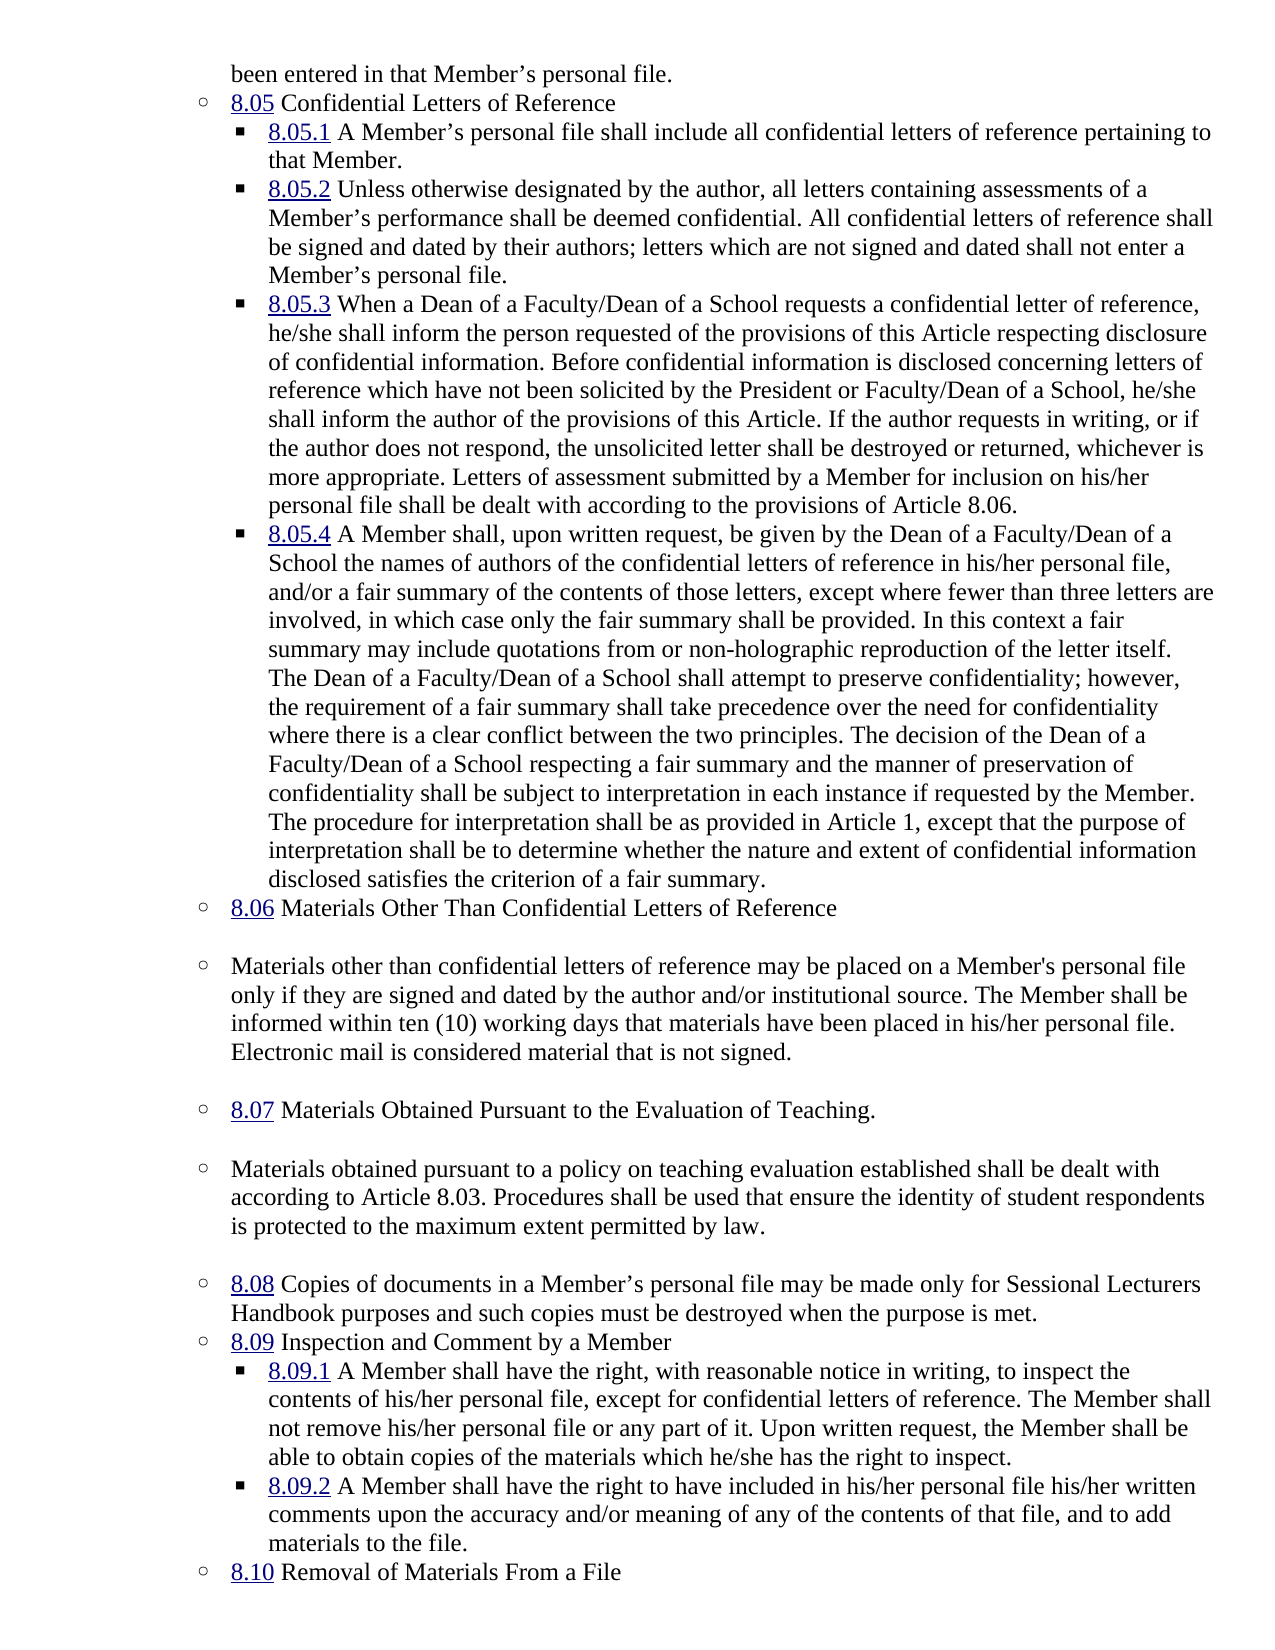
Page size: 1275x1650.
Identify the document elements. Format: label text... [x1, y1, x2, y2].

list 8.05 Confidential Letters of Reference [193, 88, 1216, 117]
list 8.05.3 When a Dean of a Faculty/Dean of a School requests a confidential letter of reference, he/she shall inform the person requested of the provisions of this Article respecting disclosure of confidential information. Before confidential information is disclosed concerning letters of reference which have not been solicited by the President or Faculty/Dean of a School, he/she shall inform the author of the provisions of this Article. If the author requests in writing, or if the author does not respond, the unsolicited letter shall be destroyed or returned, whichever is more appropriate. Letters of assessment submitted by a Member for inclusion on his/her personal file shall be dealt with according to the provisions of Article 8.06. [231, 289, 1216, 519]
list 8.09.2 A Member shall have the right to have included in his/her personal file his/her written comments upon the accuracy and/or meaning of any of the contents of that file, and to add materials to the file. [231, 1471, 1216, 1557]
list 8.10 Removal of Materials From a File [193, 1557, 1216, 1586]
list 8.08 Copies of documents in a Member’s personal file may be made only for Sessional Lecturers Handbook purposes and such copies must be destroyed when the purpose is met. [193, 1269, 1216, 1327]
list 8.06 Materials Other Than Confidential Letters of Reference [193, 893, 1216, 922]
list been entered in that Member’s personal file. [193, 59, 1216, 88]
list 8.09 Inspection and Comment by a Member [193, 1327, 1216, 1356]
list Materials other than confidential letters of reference may be placed on a Member's personal file only if they are signed and dated by the author and/or institutional source. The Member shall be informed within ten (10) working days that materials have been placed in his/her personal file. Electronic mail is considered material that is not signed. [193, 951, 1216, 1066]
list 8.05.2 Unless otherwise designated by the author, all letters containing assessments of a Member’s performance shall be deemed confidential. All confidential letters of reference shall be signed and dated by their authors; letters which are not signed and dated shall not enter a Member’s personal file. [231, 174, 1216, 289]
list 8.09.1 A Member shall have the right, with reasonable notice in writing, to inspect the contents of his/her personal file, except for confidential letters of reference. The Member shall not remove his/her personal file or any part of it. Upon written request, the Member shall be able to obtain copies of the materials which he/she has the right to inspect. [231, 1356, 1216, 1471]
list 8.07 Materials Obtained Pursuant to the Evaluation of Teaching. [193, 1096, 1216, 1124]
list Materials obtained pursuant to a policy on teaching evaluation established shall be dealt with according to Article 8.03. Procedures shall be used that ensure the identity of student respondents is protected to the maximum extent permitted by law. [193, 1154, 1216, 1240]
list 8.05.4 A Member shall, upon written request, be given by the Dean of a Faculty/Dean of a School the names of authors of the confidential letters of reference in his/her personal file, and/or a fair summary of the contents of those letters, except where fewer than three letters are involved, in which case only the fair summary shall be provided. In this context a fair summary may include quotations from or non-holographic reproduction of the letter itself. The Dean of a Faculty/Dean of a School shall attempt to preserve confidentiality; however, the requirement of a fair summary shall take precedence over the need for confidentiality where there is a clear conflict between the two principles. The decision of the Dean of a Faculty/Dean of a School respecting a fair summary and the manner of preservation of confidentiality shall be subject to interpretation in each instance if requested by the Member. The procedure for interpretation shall be as provided in Article 1, except that the purpose of interpretation shall be to determine whether the nature and extent of confidential information disclosed satisfies the criterion of a fair summary. [231, 519, 1216, 893]
list 8.05.1 A Member’s personal file shall include all confidential letters of reference pertaining to that Member. [231, 117, 1216, 174]
